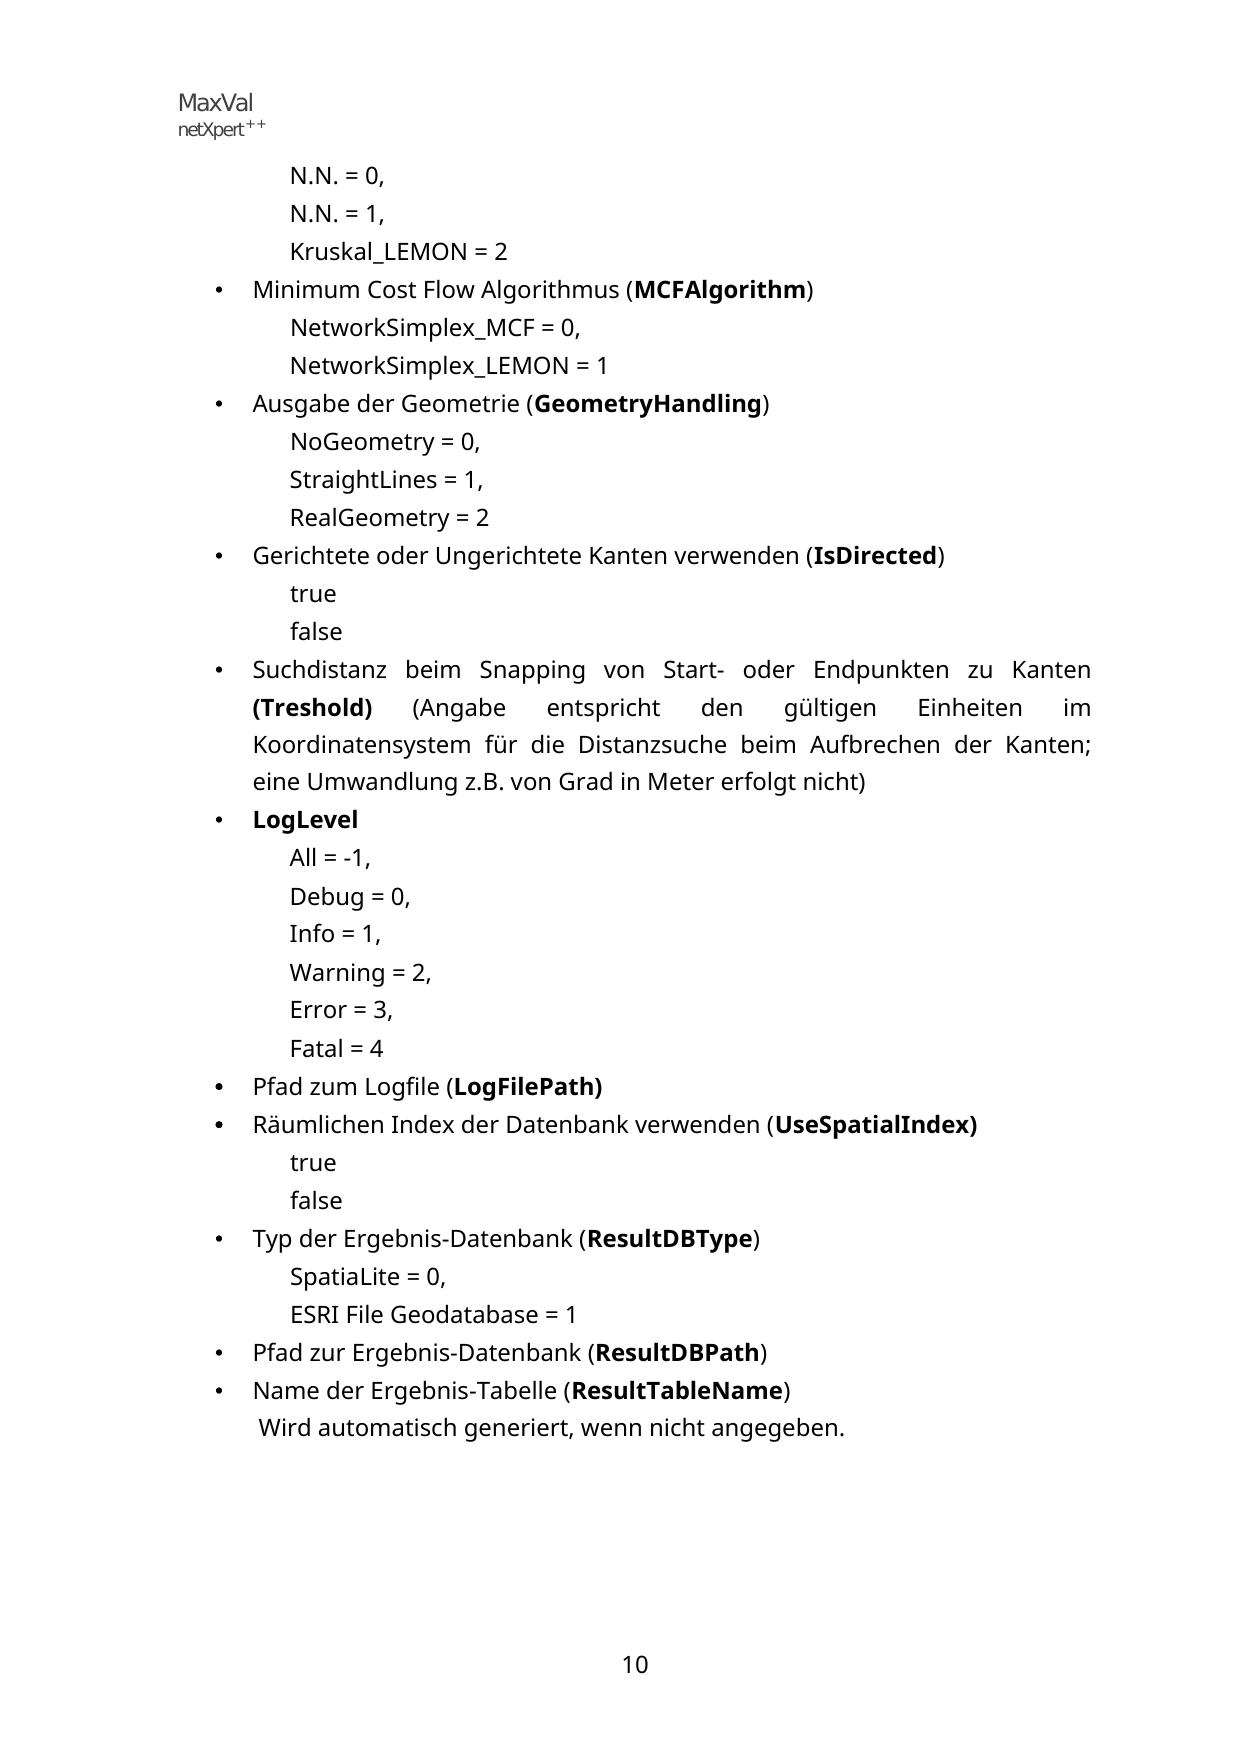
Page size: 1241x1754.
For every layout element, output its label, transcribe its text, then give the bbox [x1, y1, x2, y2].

list true [252, 1145, 1092, 1178]
list Pfad zur Ergebnis-Datenbank (ResultDBPath) [215, 1336, 1092, 1368]
list RealGeometry = 2 [252, 501, 1092, 533]
list Pfad zum Logfile (LogFilePath) [215, 1069, 1092, 1102]
list LogLevel [215, 803, 1092, 836]
list Debug = 0, [252, 879, 1092, 912]
list NetworkSimplex_LEMON = 1 [252, 349, 1092, 381]
list Fatal = 4 [252, 1031, 1092, 1064]
list Warning = 2, [252, 955, 1092, 988]
list Suchdistanz beim Snapping von Start- oder Endpunkten zu Kanten (Treshold) (Angabe entspricht den gültigen Einheiten im Koordinatensystem für die Distanzsuche beim Aufbrechen der Kanten; eine Umwandlung z.B. von Grad in Meter erfolgt nicht) [215, 653, 1092, 798]
list Error = 3, [252, 993, 1092, 1026]
list false [252, 1183, 1092, 1216]
list Gerichtete oder Ungerichtete Kanten verwenden (IsDirected) [215, 539, 1092, 572]
list Räumlichen Index der Datenbank verwenden (UseSpatialIndex) [215, 1107, 1092, 1140]
list N.N. = 1, [252, 197, 1092, 229]
list Kruskal_LEMON = 2 [252, 235, 1092, 267]
list NetworkSimplex_MCF = 0, [252, 311, 1092, 343]
list N.N. = 0, [252, 159, 1092, 191]
list Info = 1, [252, 917, 1092, 950]
list NoGeometry = 0, [252, 425, 1092, 457]
list Typ der Ergebnis-Datenbank (ResultDBType) [215, 1221, 1092, 1254]
list Minimum Cost Flow Algorithmus (MCFAlgorithm) [215, 273, 1092, 305]
list Ausgabe der Geometrie (GeometryHandling) [215, 387, 1092, 419]
list Name der Ergebnis-Tabelle (ResultTableName) Wird automatisch generiert, wenn nicht angegeben. [215, 1373, 1092, 1443]
list true [252, 577, 1092, 609]
list All = -1, [252, 841, 1092, 874]
list SpatiaLite = 0, [252, 1259, 1092, 1292]
list false [252, 615, 1092, 648]
list ESRI File Geodatabase = 1 [252, 1297, 1092, 1330]
list StraightLines = 1, [252, 463, 1092, 496]
